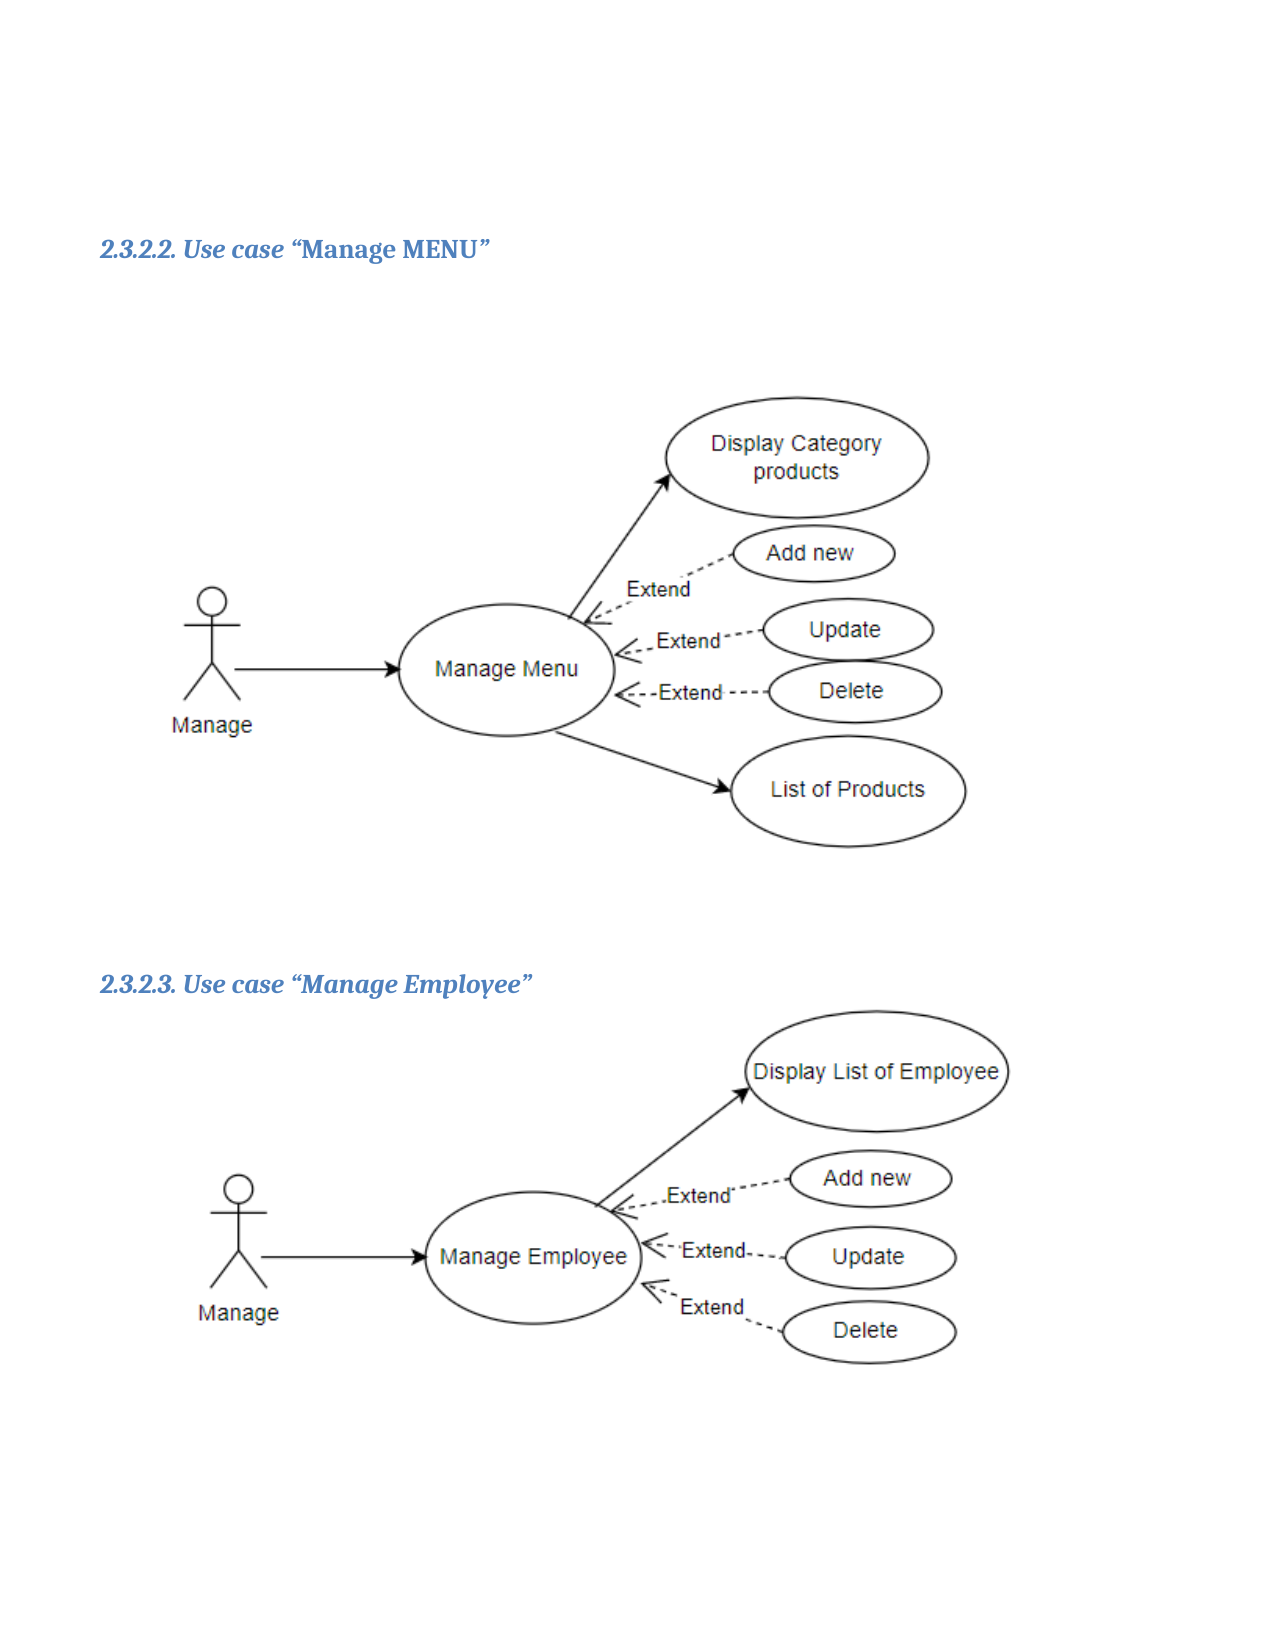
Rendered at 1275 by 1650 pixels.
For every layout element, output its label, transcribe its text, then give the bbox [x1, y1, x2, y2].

picture [158, 1005, 1067, 1396]
subtitle 2.3.2.2. Use case “Manage MENU” [100, 234, 1125, 265]
picture [155, 293, 974, 855]
subtitle 2.3.2.3. Use case “Manage Employee” [100, 969, 1125, 1000]
